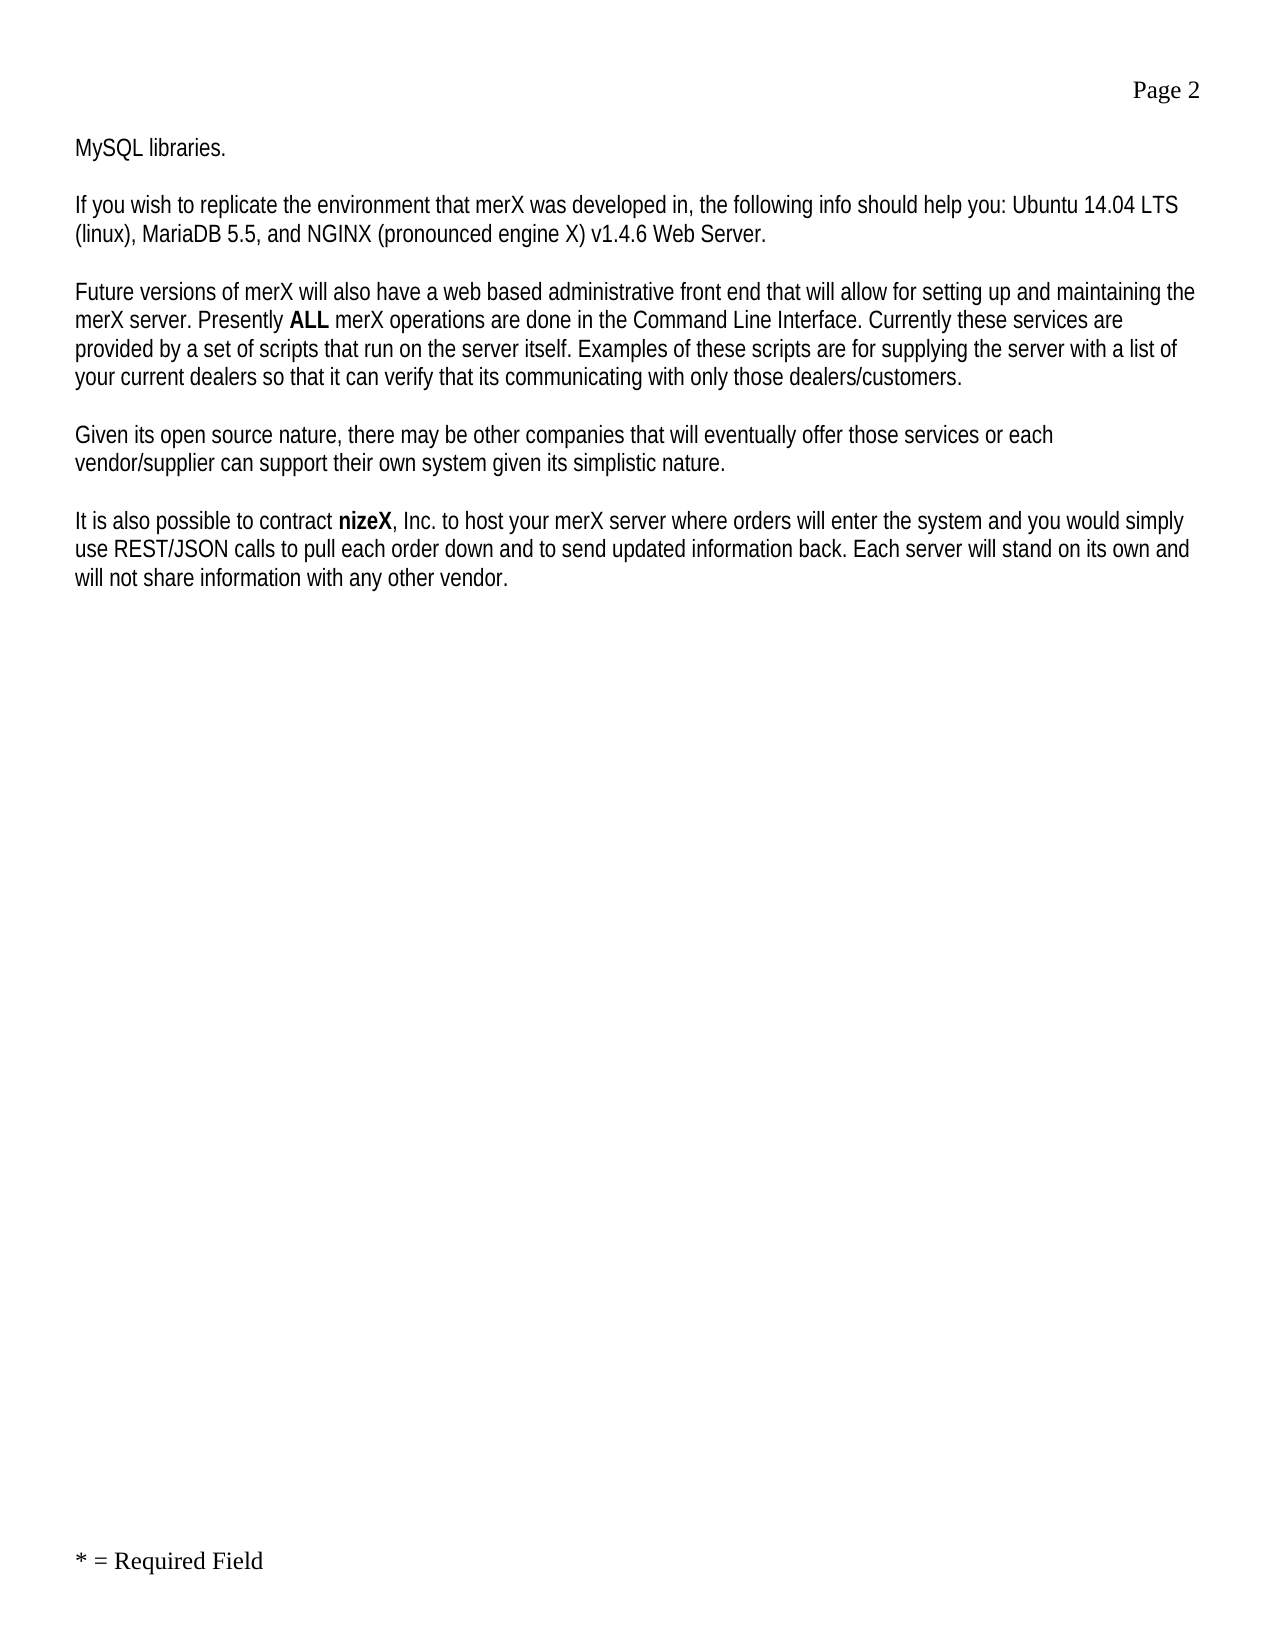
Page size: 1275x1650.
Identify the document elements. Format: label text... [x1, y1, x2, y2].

text It is also possible to contract nizeX, Inc. to host your merX server where orders will enter the system and you would simply use REST/JSON calls to pull each order down and to send updated information back. Each server will stand on its own and will not share information with any other vendor. [75, 506, 1200, 592]
text MySQL libraries. [75, 133, 1200, 162]
text Future versions of merX will also have a web based administrative front end that will allow for setting up and maintaining the merX server. Presently ALL merX operations are done in the Command Line Interface. Currently these services are provided by a set of scripts that run on the server itself. Examples of these scripts are for supplying the server with a list of your current dealers so that it can verify that its communicating with only those dealers/customers. [75, 276, 1200, 391]
text Given its open source nature, there may be other companies that will eventually offer those services or each vendor/supplier can support their own system given its simplistic nature. [75, 420, 1200, 477]
text If you wish to replicate the environment that merX was developed in, the following info should help you: Ubuntu 14.04 LTS (linux), MariaDB 5.5, and NGINX (pronounced engine X) v1.4.6 Web Server. [75, 191, 1200, 248]
